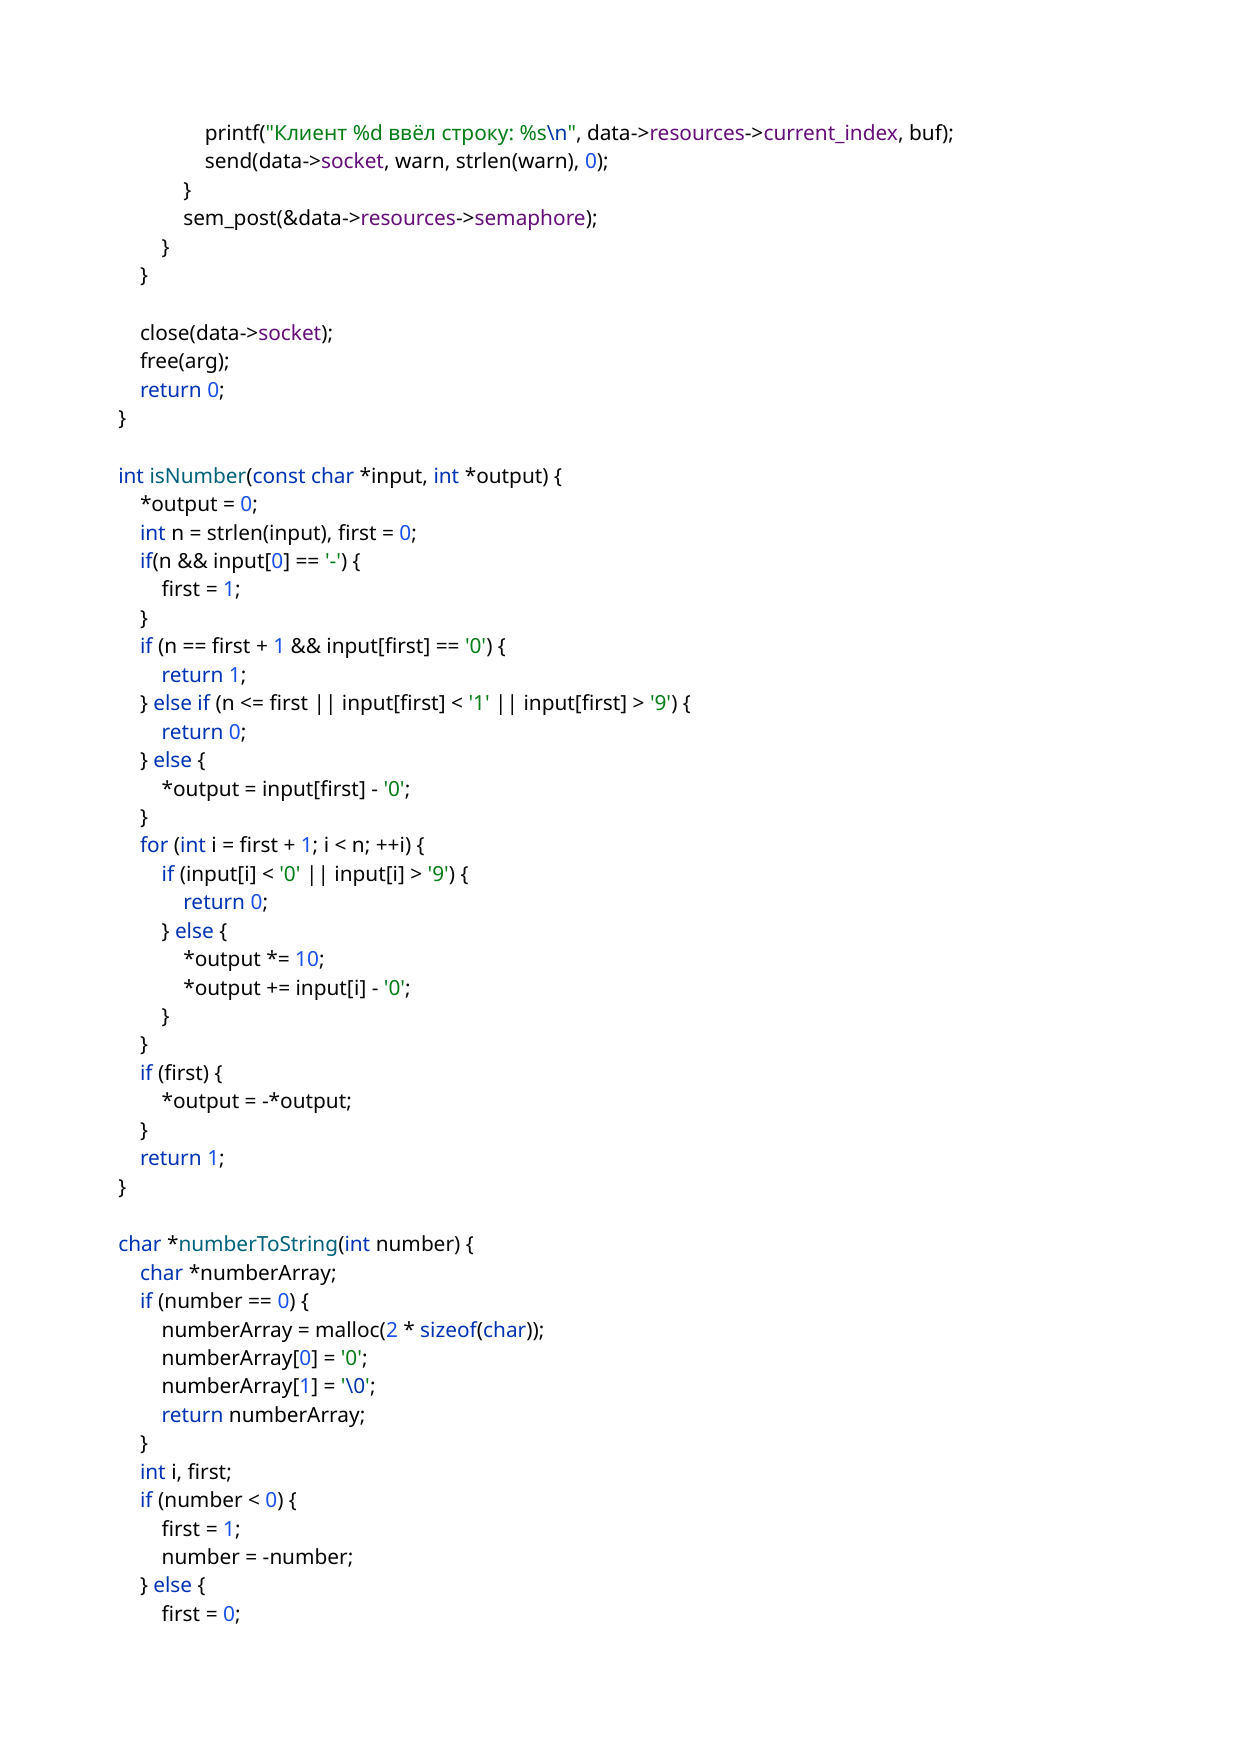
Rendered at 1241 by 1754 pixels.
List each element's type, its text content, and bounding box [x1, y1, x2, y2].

text printf("Клиент %d ввёл строку: %s\n", data->resources->current_index, buf); send(data->socket, warn, strlen(warn), 0); } sem_post(&data->resources->semaphore); } } close(data->socket); free(arg); return 0; } int isNumber(const char *input, int *output) { *output = 0; int n = strlen(input), first = 0; if(n && input[0] == '-') { first = 1; } if (n == first + 1 && input[first] == '0') { return 1; } else if (n <= first || input[first] < '1' || input[first] > '9') { return 0; } else { *output = input[first] - '0'; } for (int i = first + 1; i < n; ++i) { if (input[i] < '0' || input[i] > '9') { return 0; } else { *output *= 10; *output += input[i] - '0'; } } if (first) { *output = -*output; } return 1; } char *numberToString(int number) { char *numberArray; if (number == 0) { numberArray = malloc(2 * sizeof(char)); numberArray[0] = '0'; numberArray[1] = '\0'; return numberArray; } int i, first; if (number < 0) { first = 1; number = -number; } else { first = 0; [118, 118, 1122, 1627]
